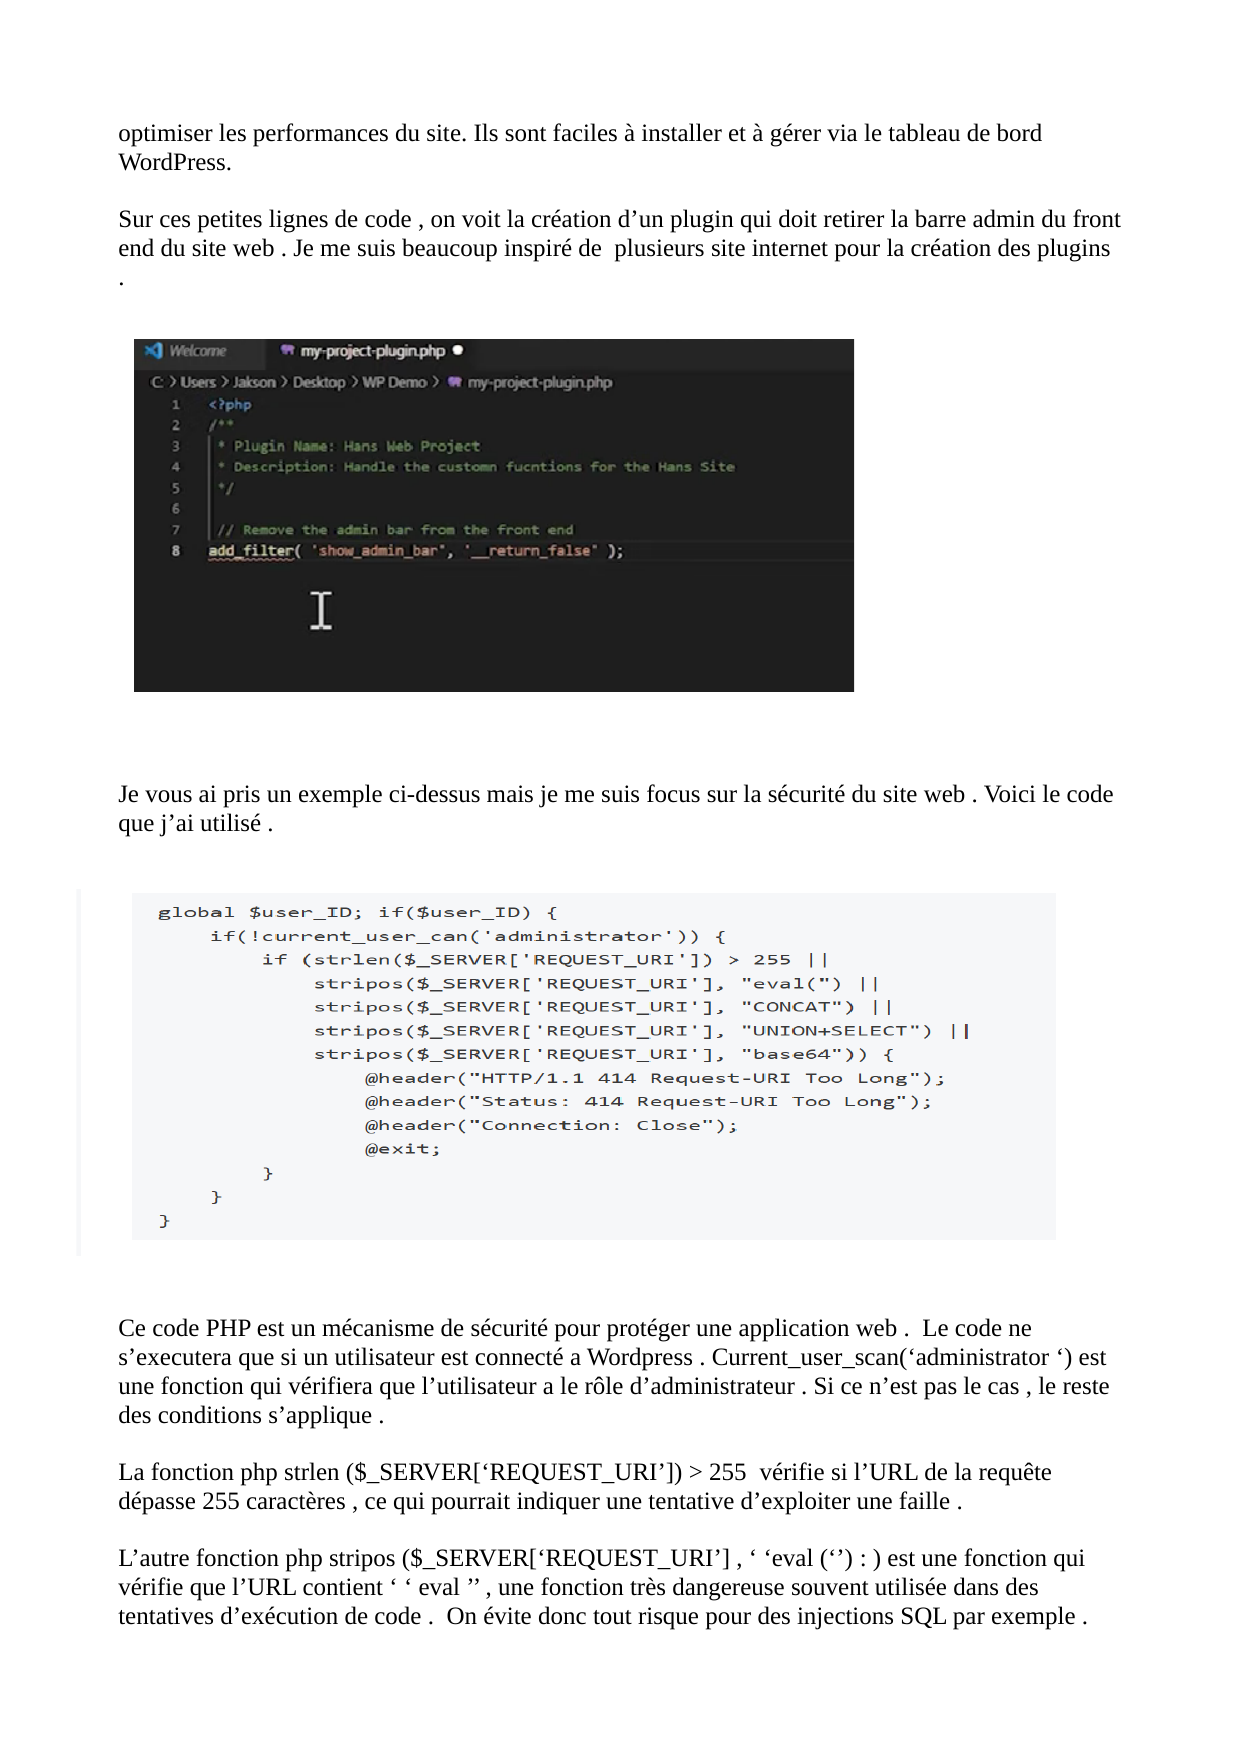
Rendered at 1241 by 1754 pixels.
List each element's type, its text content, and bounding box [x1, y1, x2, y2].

text Ce code PHP est un mécanisme de sécurité pour protéger une application web . Le code ne s’executera que si un utilisateur est connecté a Wordpress . Current_user_scan(‘administrator ‘) est une fonction qui vérifiera que l’utilisateur a le rôle d’administrateur . Si ce n’est pas le cas , le reste des conditions s’applique . [118, 1313, 1122, 1428]
text Sur ces petites lignes de code , on voit la création d’un plugin qui doit retirer la barre admin du front end du site web . Je me suis beaucoup inspiré de plusieurs site internet pour la création des plugins . [118, 204, 1122, 291]
text L’autre fonction php stripos ($_SERVER[‘REQUEST_URI’] , ‘ ‘eval (‘’) : ) est une fonction qui vérifie que l’URL contient ‘ ‘ eval ’’ , une fonction très dangereuse souvent utilisée dans des tentatives d’exécution de code . On évite donc tout risque pour des injections SQL par exemple . [118, 1543, 1122, 1630]
text La fonction php strlen ($_SERVER[‘REQUEST_URI’]) > 255 vérifie si l’URL de la requête dépasse 255 caractères , ce qui pourrait indiquer une tentative d’exploiter une faille . [118, 1457, 1122, 1515]
text Je vous ai pris un exemple ci-dessus mais je me suis focus sur la sécurité du site web . Voici le code que j’ai utilisé . [118, 779, 1122, 837]
picture [76, 889, 1081, 1256]
picture [134, 339, 855, 692]
text optimiser les performances du site. Ils sont faciles à installer et à gérer via le tableau de bord WordPress. [118, 118, 1122, 176]
